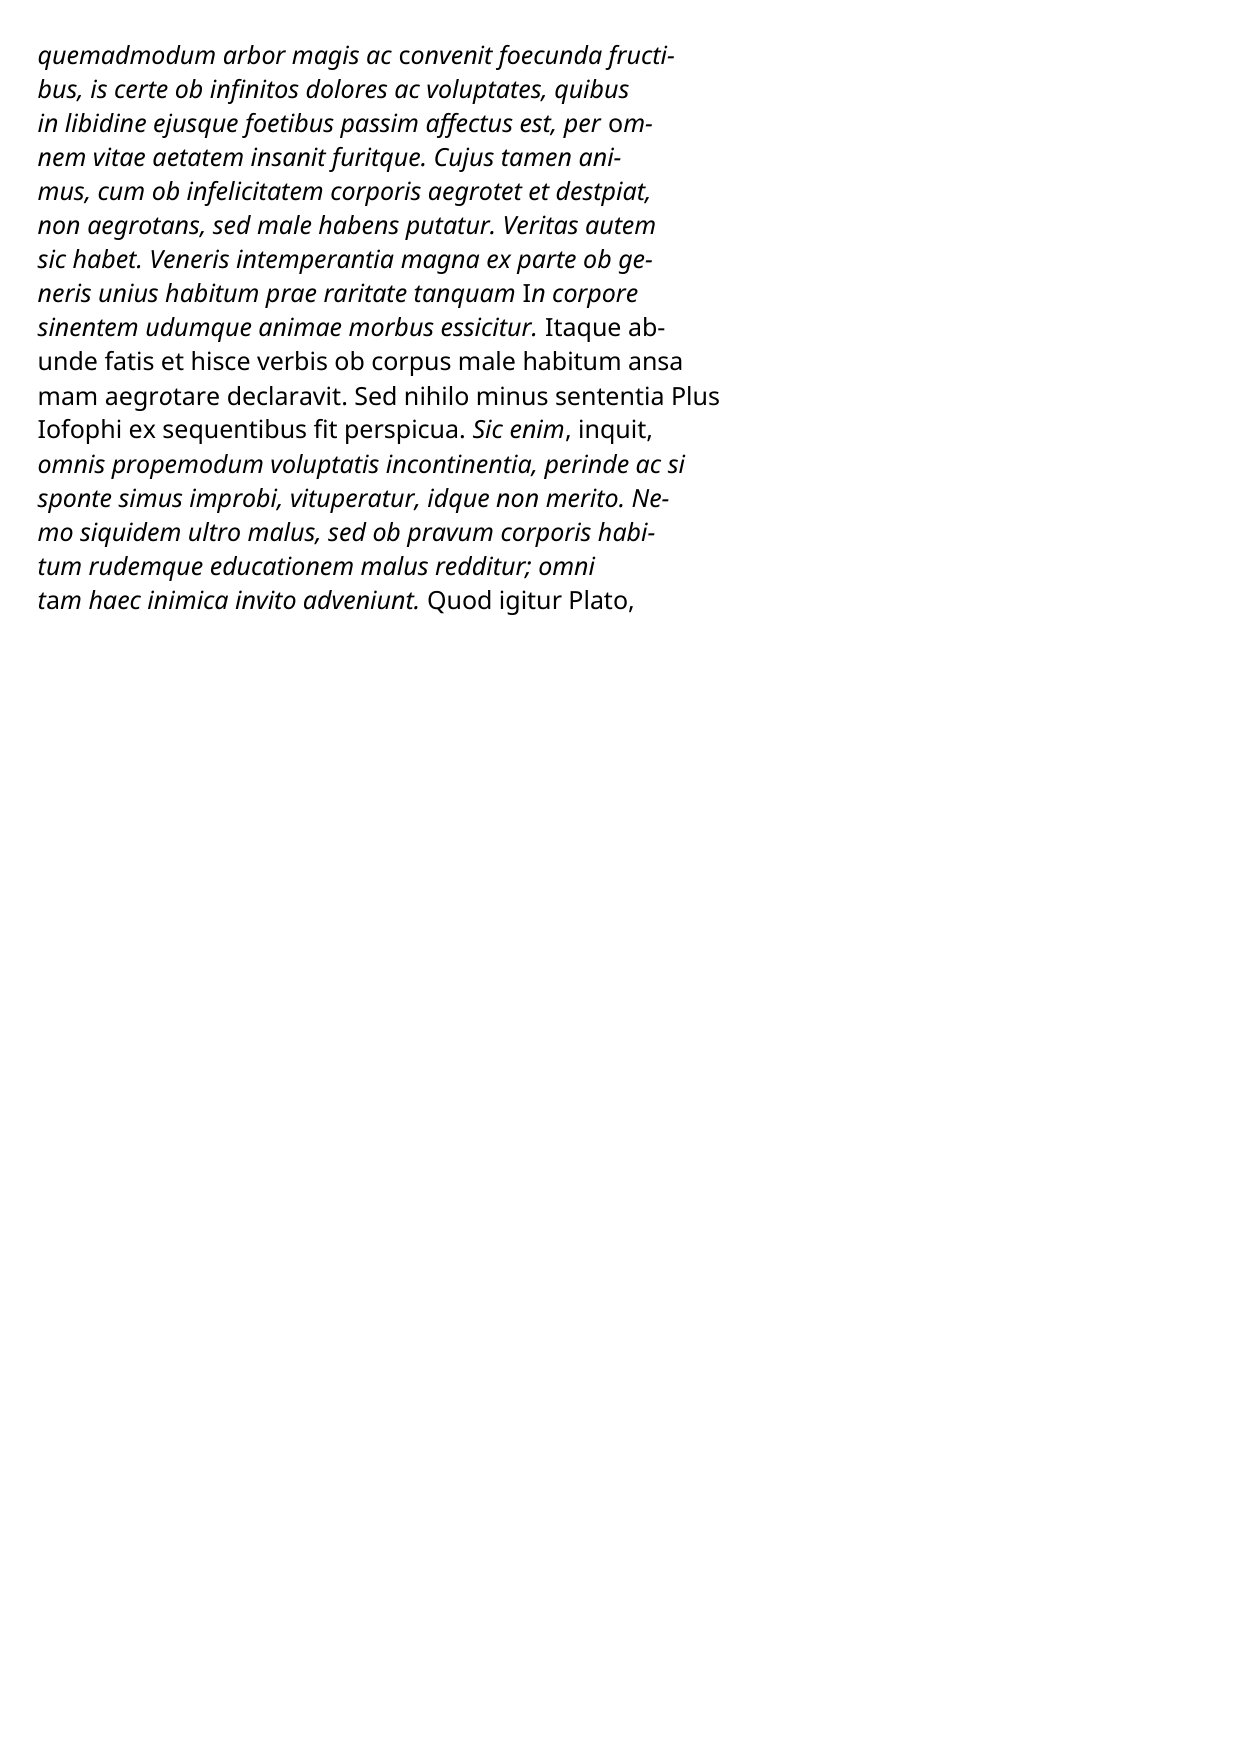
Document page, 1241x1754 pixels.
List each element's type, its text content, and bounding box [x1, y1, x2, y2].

text quemadmodum arbor magis ac convenit foecunda fructi- bus, is certe ob infinitos dolores ac voluptates, quibus in libidine ejusque foetibus passim affectus est, per om- nem vitae aetatem insanit furitque. Cujus tamen ani- mus, cum ob infelicitatem corporis aegrotet et destpiat, non aegrotans, sed male habens putatur. Veritas autem sic habet. Veneris intemperantia magna ex parte ob ge- neris unius habitum prae raritate tanquam In corpore sinentem udumque animae morbus essicitur. Itaque ab- unde fatis et hisce verbis ob corpus male habitum ansa mam aegrotare declaravit. Sed nihilo minus sententia Plus Iofophi ex sequentibus fit perspicua. Sic enim, inquit, omnis propemodum voluptatis incontinentia, perinde ac si sponte simus improbi, vituperatur, idque non merito. Ne- mo siquidem ultro malus, sed ob pravum corporis habi- tum rudemque educationem malus redditur; omni tam haec inimica invito adveniunt. Quod igitur Plato, [37, 37, 1203, 617]
